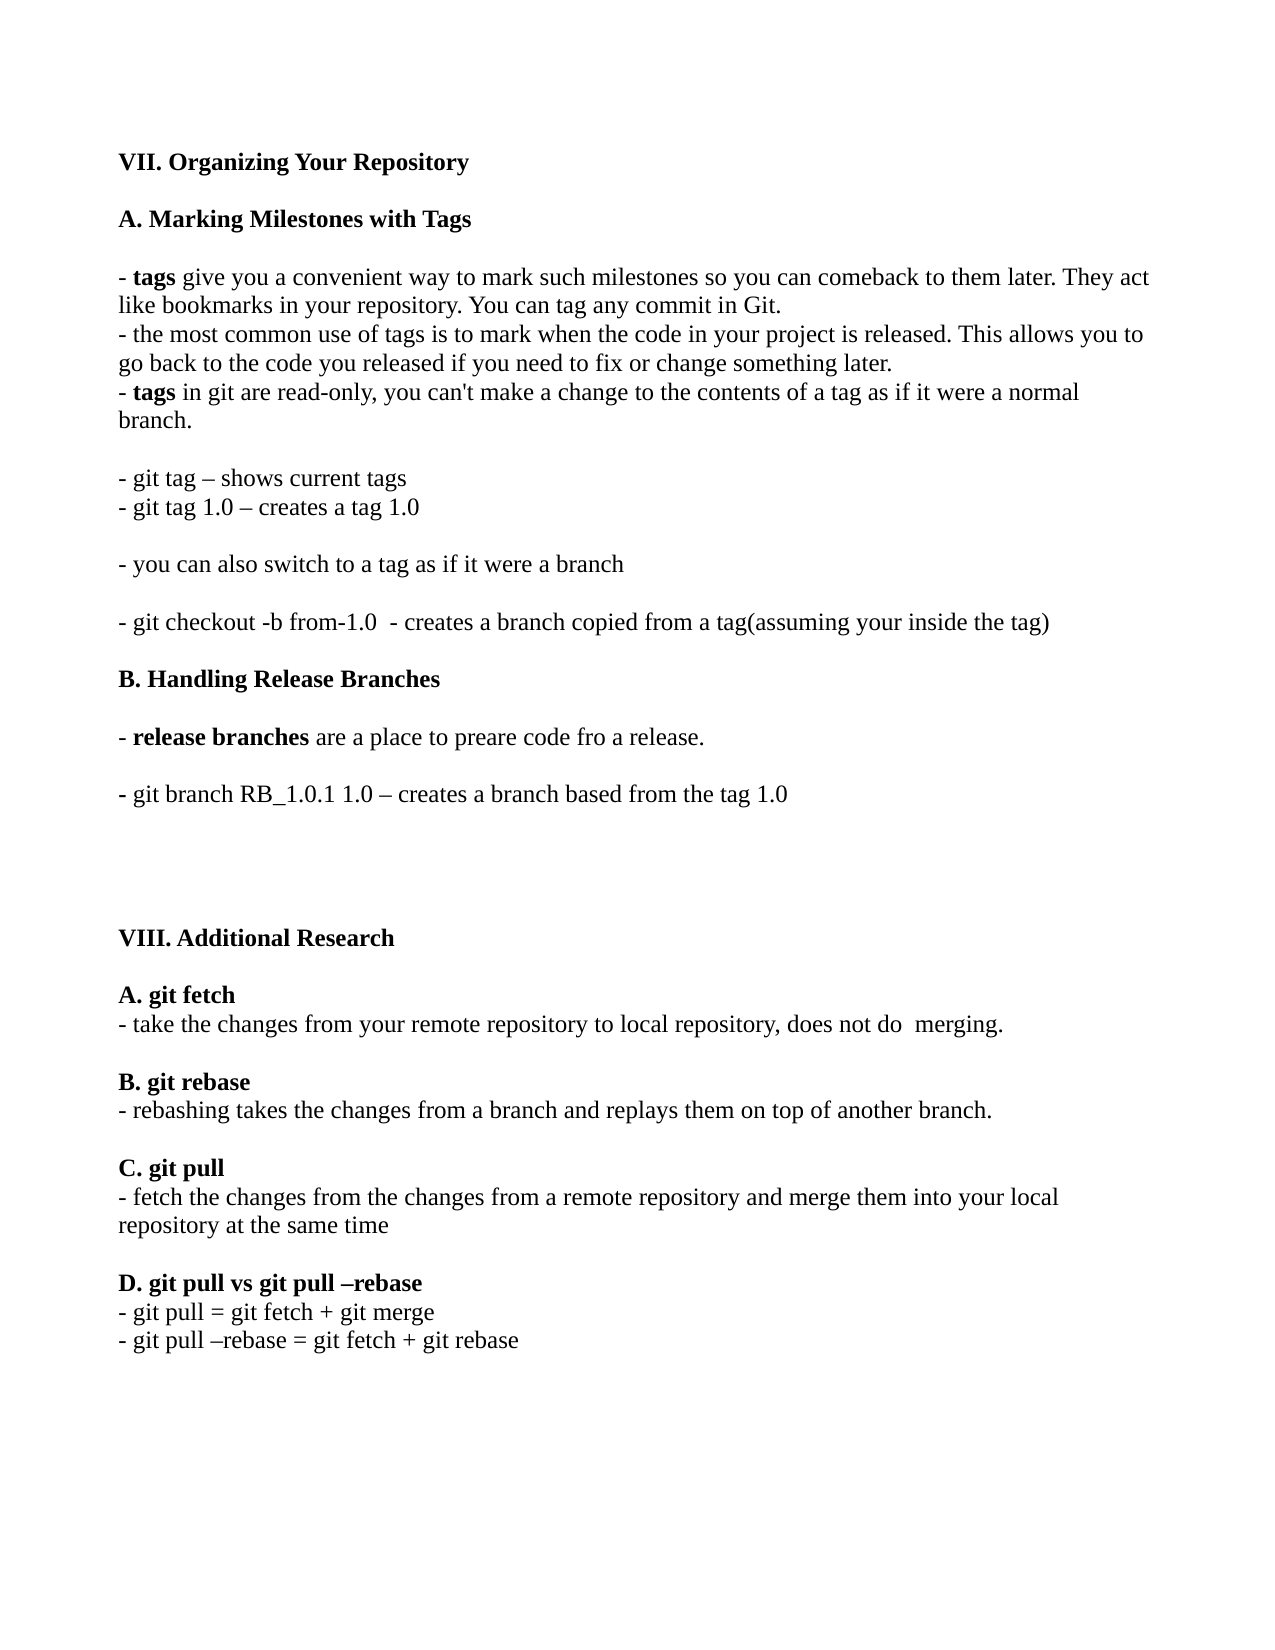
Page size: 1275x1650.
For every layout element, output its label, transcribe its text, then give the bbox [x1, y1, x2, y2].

text - git tag 1.0 – creates a tag 1.0 [118, 492, 1157, 521]
text - git checkout -b from-1.0 - creates a branch copied from a tag(assuming your inside the tag) [118, 607, 1157, 636]
text - you can also switch to a tag as if it were a branch [118, 549, 1157, 578]
text - fetch the changes from the changes from a remote repository and merge them into your local repository at the same time [118, 1182, 1157, 1239]
text - take the changes from your remote repository to local repository, does not do merging. [118, 1009, 1157, 1038]
text - git pull = git fetch + git merge [118, 1297, 1157, 1326]
text A. Marking Milestones with Tags [118, 176, 1157, 233]
text VII. Organizing Your Repository [118, 147, 1157, 176]
text - release branches are a place to preare code fro a release. [118, 722, 1157, 751]
text A. git fetch [118, 981, 1157, 1009]
text - git tag – shows current tags [118, 463, 1157, 492]
text - rebashing takes the changes from a branch and replays them on top of another branch. [118, 1096, 1157, 1124]
text - git pull –rebase = git fetch + git rebase [118, 1326, 1157, 1354]
text B. git rebase [118, 1067, 1157, 1096]
text - tags in git are read-only, you can't make a change to the contents of a tag as if it were a normal branch. [118, 377, 1157, 434]
text C. git pull [118, 1153, 1157, 1182]
text B. Handling Release Branches [118, 664, 1157, 693]
text - tags give you a convenient way to mark such milestones so you can comeback to them later. They act like bookmarks in your repository. You can tag any commit in Git. [118, 262, 1157, 319]
text VIII. Additional Research [118, 923, 1157, 952]
text - the most common use of tags is to mark when the code in your project is released. This allows you to go back to the code you released if you need to fix or change something later. [118, 319, 1157, 377]
text - git branch RB_1.0.1 1.0 – creates a branch based from the tag 1.0 [118, 779, 1157, 808]
text D. git pull vs git pull –rebase [118, 1268, 1157, 1297]
